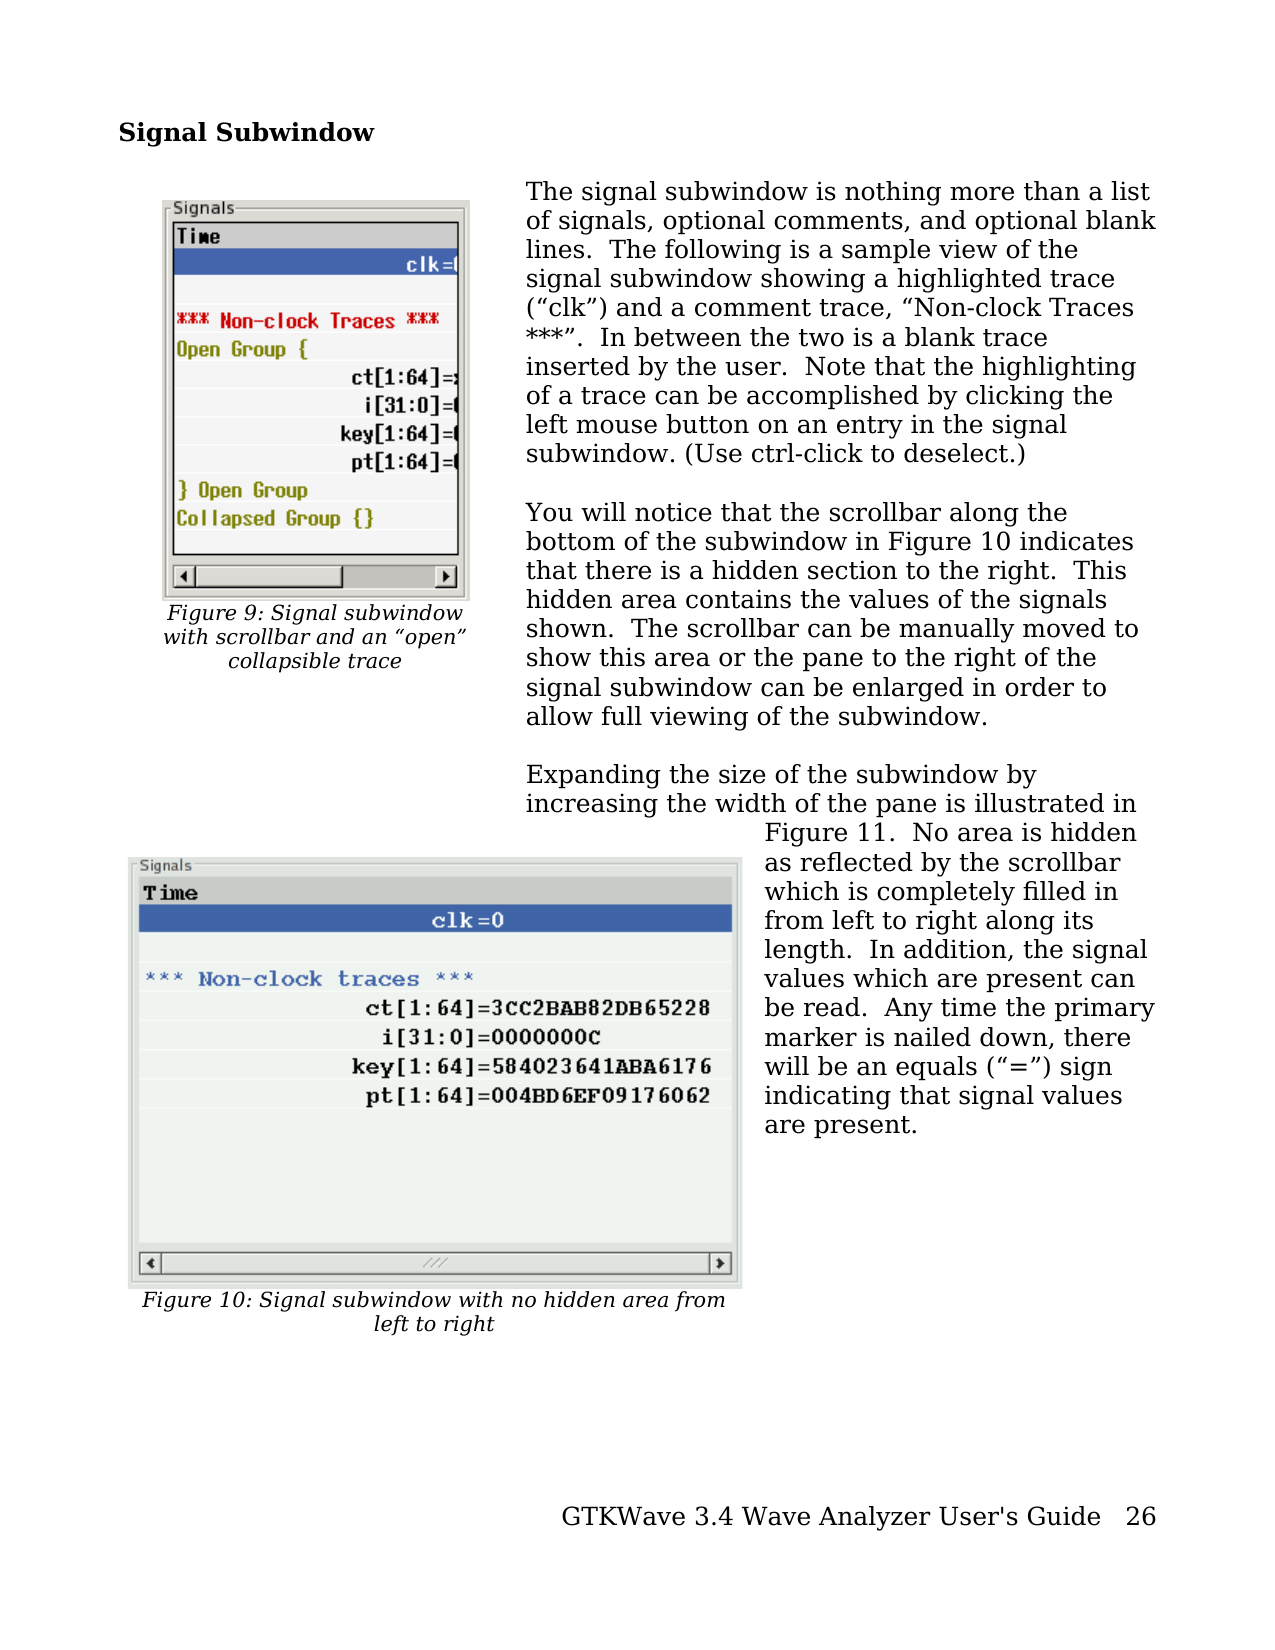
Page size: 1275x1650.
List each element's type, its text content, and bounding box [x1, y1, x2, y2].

subtitle Signal Subwindow [118, 118, 1157, 147]
picture [127, 857, 743, 1289]
text You will notice that the scrollbar along the bottom of the subwindow in Figure 10 indicates that there is a hidden section to the right. This hidden area contains the values of the signals shown. The scrollbar can be manually moved to show this area or the pane to the right of the signal subwindow can be enlarged in order to allow full viewing of the subwindow. [514, 498, 1157, 731]
text Figure 9: Signal subwindow with scrollbar and an “open” collapsible trace [143, 213, 489, 674]
text Expanding the size of the subwindow by increasing the width of the pane is illustrated in Figure 11. No area is hidden as reflected by the scrollbar which is completely filled in from left to right along its length. In addition, the signal values which are present can be read. Any time the primary marker is nailed down, there will be an equals (“=”) sign indicating that signal values are present. [118, 760, 1157, 1366]
text The signal subwindow is nothing more than a list of signals, optional comments, and optional blank lines. The following is a sample view of the signal subwindow showing a highlighted trace (“clk”) and a comment trace, “Non-clock Traces ***”. In between the two is a blank trace inserted by the user. Note that the highlighting of a trace can be accomplished by clicking the left mouse button on an entry in the signal subwindow. (Use ctrl-click to deselect.) [118, 177, 1157, 788]
text Figure 10: Signal subwindow with no hidden area from left to right [128, 1289, 742, 1337]
picture [162, 200, 470, 601]
